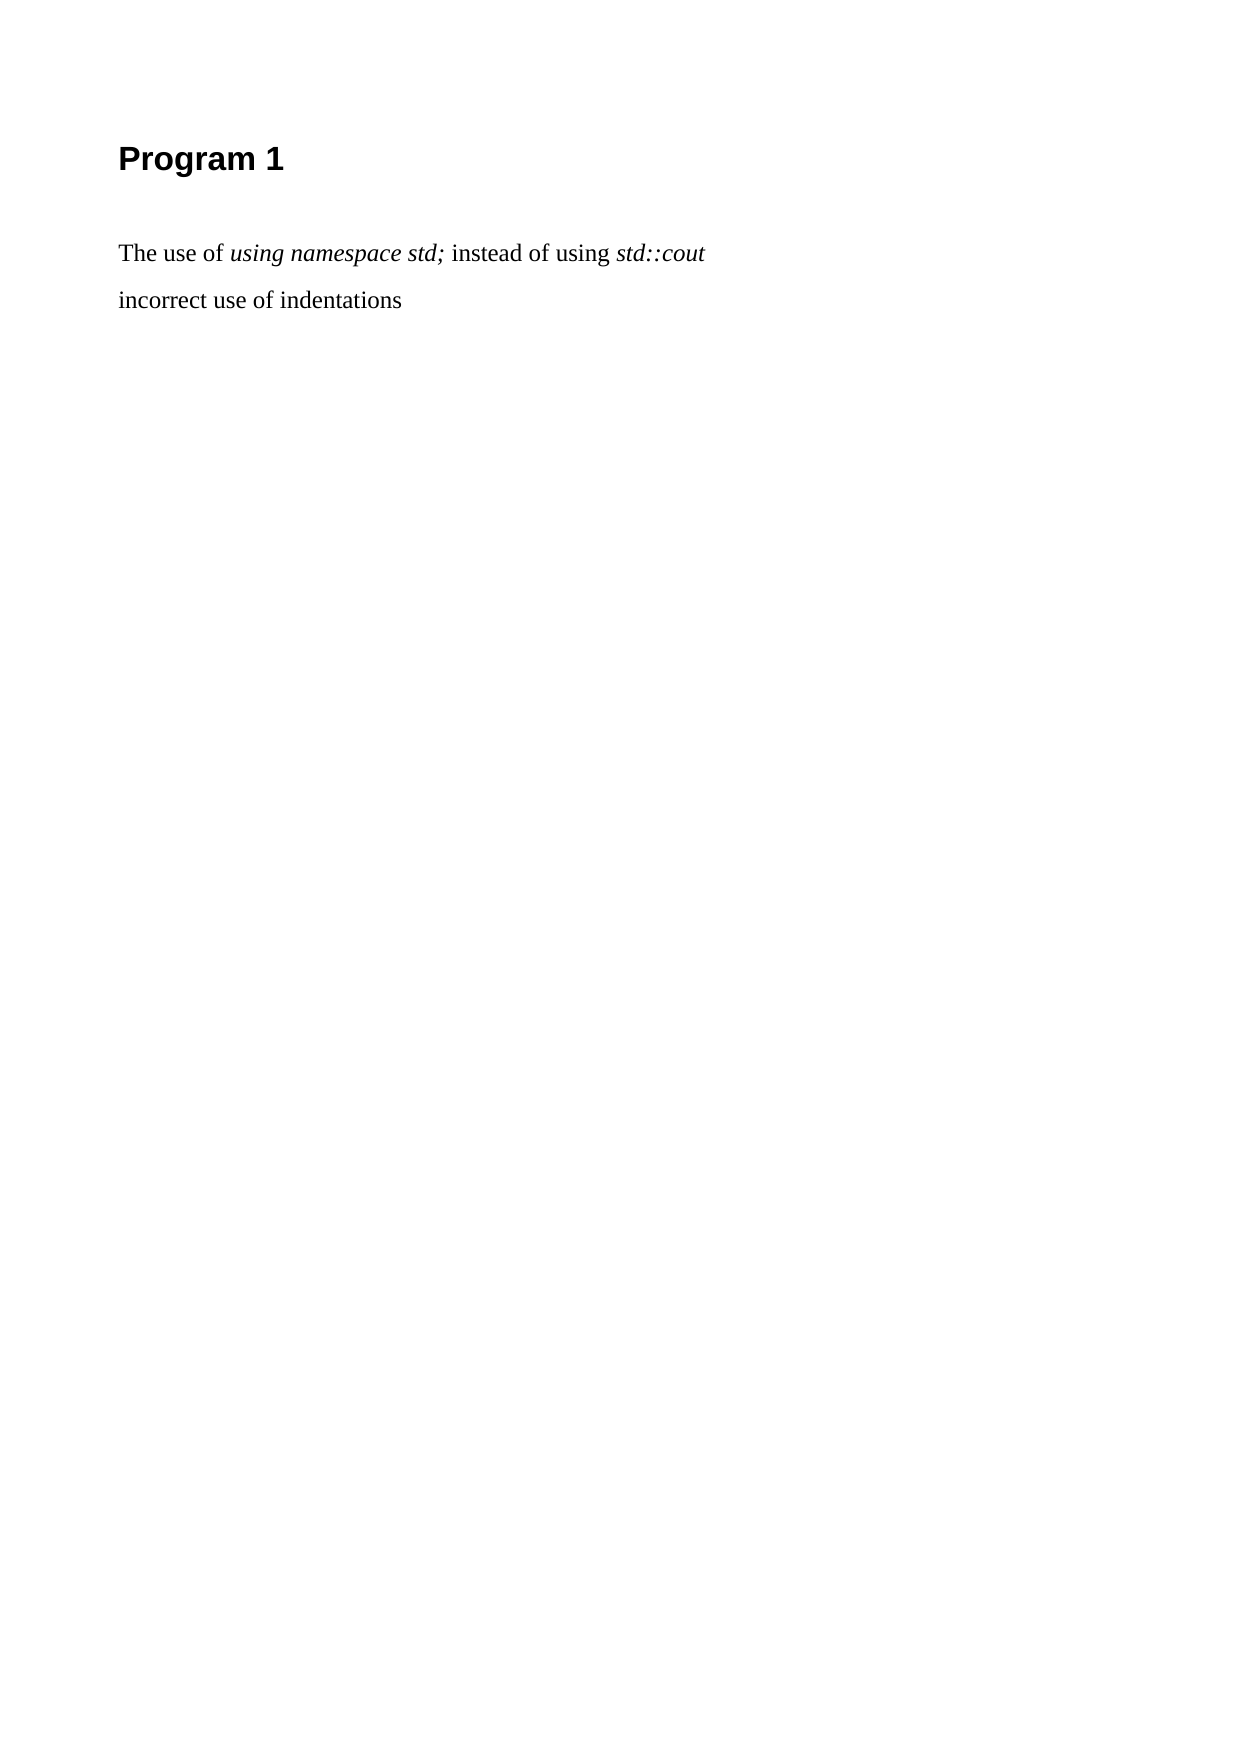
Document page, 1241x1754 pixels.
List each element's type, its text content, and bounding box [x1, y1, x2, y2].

subtitle Program 1 [118, 139, 1122, 178]
text incorrect use of indentations [118, 285, 1122, 314]
text The use of using namespace std; instead of using std::cout [118, 238, 1122, 266]
